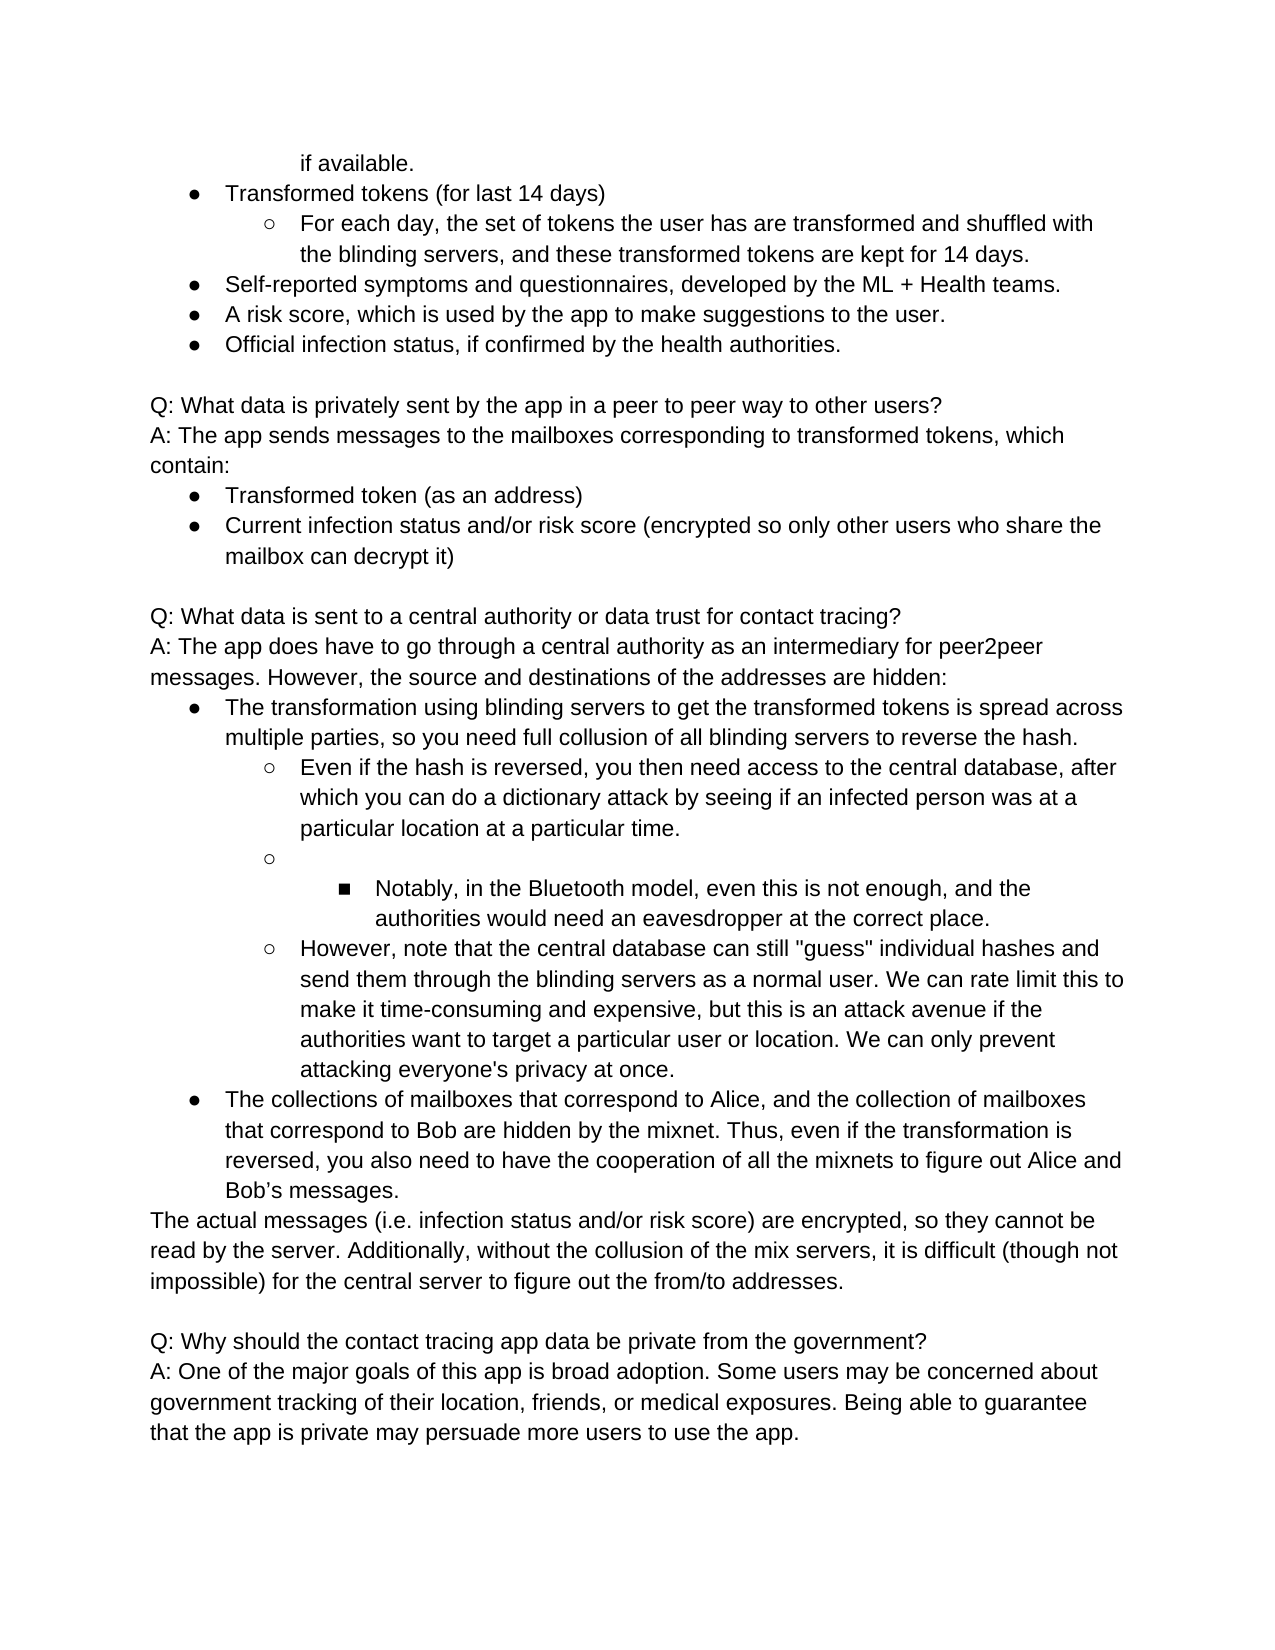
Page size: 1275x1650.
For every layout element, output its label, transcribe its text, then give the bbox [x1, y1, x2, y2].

list if available. [262, 150, 1125, 176]
list Self-reported symptoms and questionnaires, developed by the ML + Health teams. [187, 271, 1125, 297]
list Transformed token (as an address) [187, 482, 1125, 509]
text The actual messages (i.e. infection status and/or risk score) are encrypted, so they cannot be read by the server. Additionally, without the collusion of the mix servers, it is difficult (though not impossible) for the central server to figure out the from/to addresses. [150, 1207, 1125, 1294]
list Current infection status and/or risk score (encrypted so only other users who share the mailbox can decrypt it) [187, 512, 1125, 569]
list Even if the hash is reversed, you then need access to the central database, after which you can do a dictionary attack by seeing if an infected person was at a particular location at a particular time. [262, 754, 1125, 841]
text Q: Why should the contact tracing app data be private from the government? [150, 1328, 1125, 1354]
text A: The app sends messages to the mailboxes corresponding to transformed tokens, which contain: [150, 422, 1125, 478]
text A: One of the major goals of this app is broad adoption. Some users may be concerned about government tracking of their location, friends, or medical exposures. Being able to guarantee that the app is private may persuade more users to use the app. [150, 1358, 1125, 1445]
list Notably, in the Bluetooth model, even this is not enough, and the authorities would need an eavesdropper at the correct place. [337, 875, 1125, 932]
list A risk score, which is used by the app to make suggestions to the user. [187, 301, 1125, 327]
list The transformation using blinding servers to get the transformed tokens is spread across multiple parties, so you need full collusion of all blinding servers to reverse the hash. [187, 694, 1125, 750]
list For each day, the set of tokens the user has are transformed and shuffled with the blinding servers, and these transformed tokens are kept for 14 days. [262, 210, 1125, 267]
text Q: What data is privately sent by the app in a peer to peer way to other users? [150, 392, 1125, 418]
list However, note that the central database can still "guess" individual hashes and send them through the blinding servers as a normal user. We can rate limit this to make it time-consuming and expensive, but this is an attack avenue if the authorities want to target a particular user or location. We can only prevent attacking everyone's privacy at once. [262, 935, 1125, 1083]
text A: The app does have to go through a central authority as an intermediary for peer2peer messages. However, the source and destinations of the addresses are hidden: [150, 633, 1125, 690]
list The collections of mailboxes that correspond to Alice, and the collection of mailboxes that correspond to Bob are hidden by the mixnet. Thus, even if the transformation is reversed, you also need to have the cooperation of all the mixnets to figure out Alice and Bob’s messages. [187, 1086, 1125, 1203]
list Official infection status, if confirmed by the health authorities. [187, 331, 1125, 358]
text Q: What data is sent to a central authority or data trust for contact tracing? [150, 603, 1125, 629]
list Transformed tokens (for last 14 days) [187, 180, 1125, 207]
